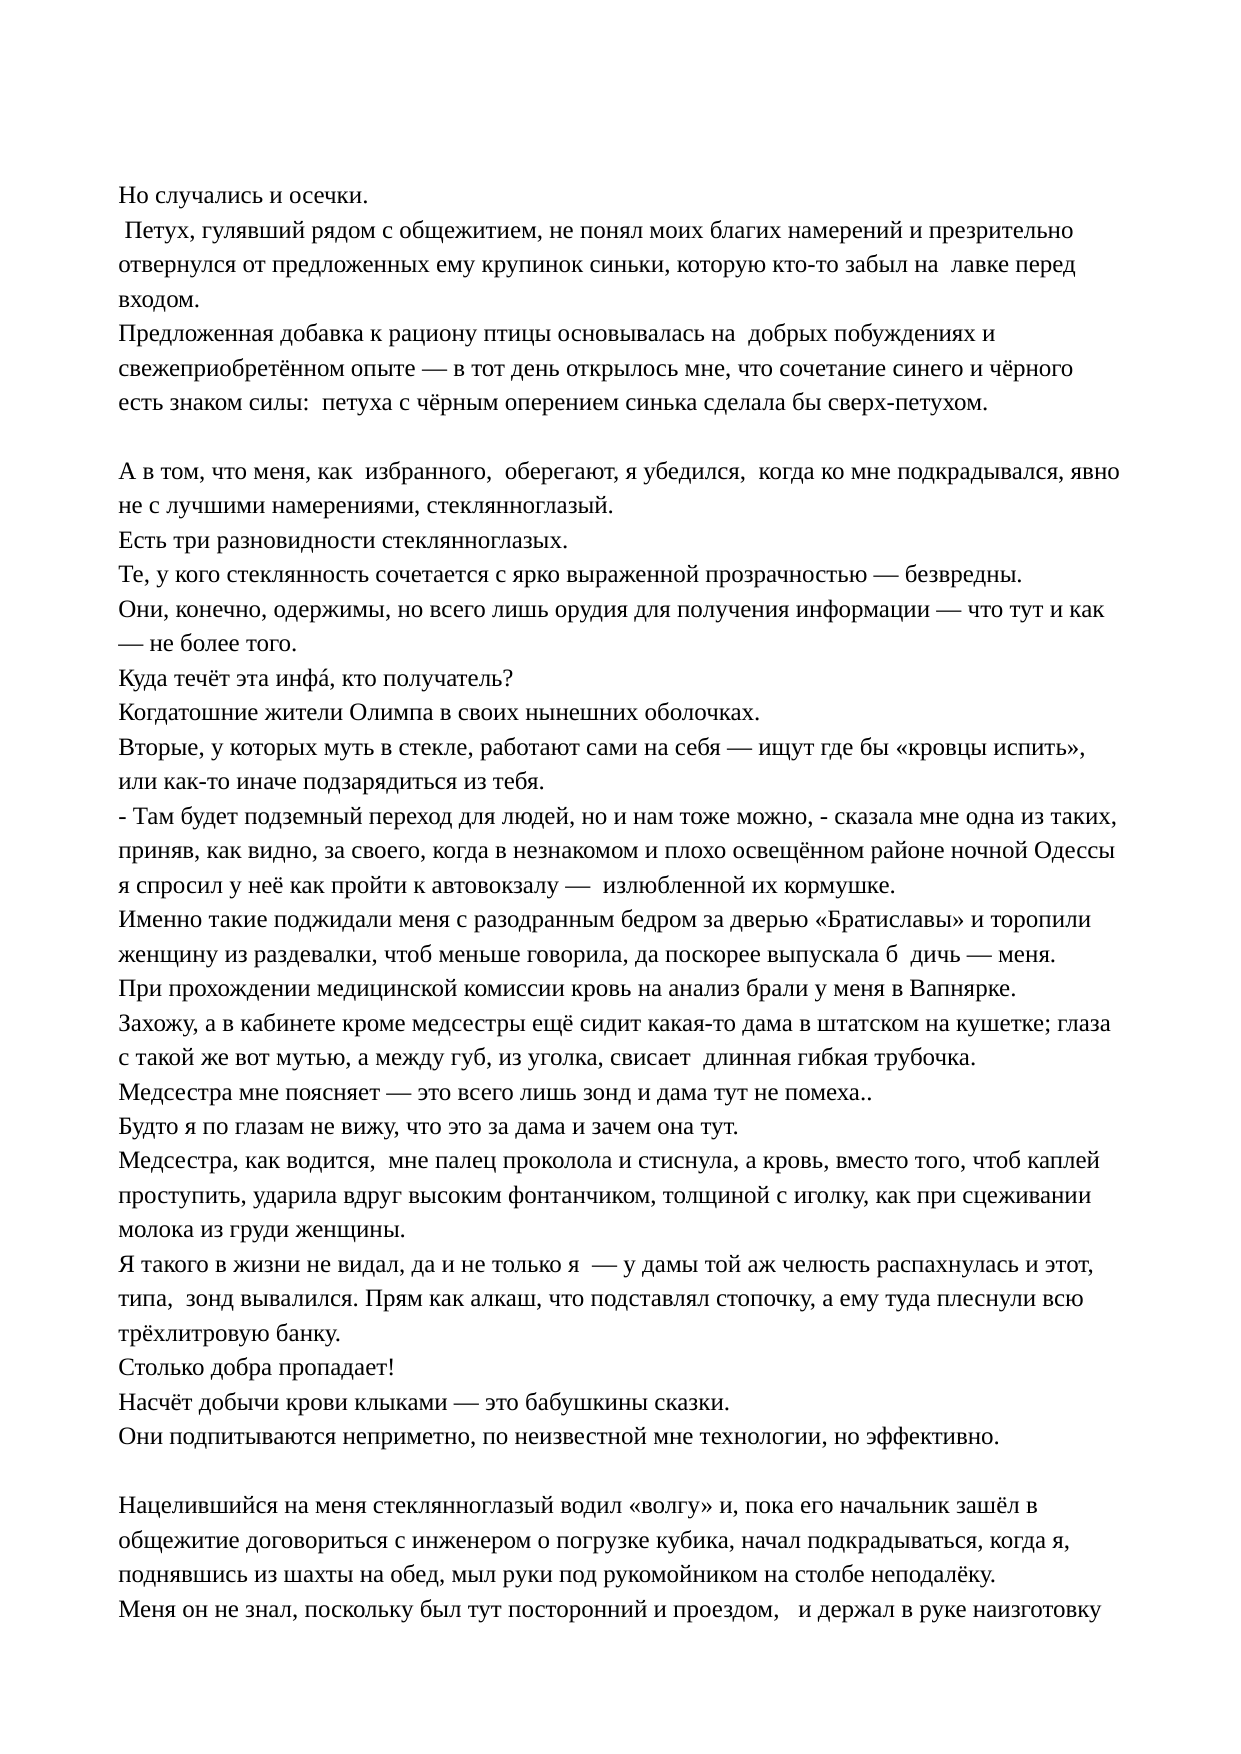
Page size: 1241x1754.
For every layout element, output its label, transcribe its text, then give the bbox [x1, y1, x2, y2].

text Захожу, а в кабинете кроме медсестры ещё сидит какая-то дама в штатском на кушетке; глаза с такой же вот мутью, а между губ, из уголка, свисает длинная гибкая трубочка. [118, 1008, 1122, 1071]
text Меня он не знал, поскольку был тут посторонний и проездом, и держал в руке наизготовку [118, 1594, 1122, 1623]
text Петух, гулявший рядом с общежитием, не понял моих благих намерений и презрительно отвернулся от предложенных ему крупинок синьки, которую кто-то забыл на лавке перед входом. [118, 215, 1122, 312]
text А в том, что меня, как избранного, оберегают, я убедился, когда ко мне подкрадывался, явно не с лучшими намерениями, стеклянноглазый. [118, 456, 1122, 519]
text Есть три разновидности стеклянноглазых. [118, 525, 1122, 554]
text Они, конечно, одержимы, но всего лишь орудия для получения информации — что тут и как — не более того. [118, 594, 1122, 657]
text При прохождении медицинской комиссии кровь на анализ брали у меня в Вапнярке. [118, 973, 1122, 1002]
text - Там будет подземный переход для людей, но и нам тоже можно, - сказала мне одна из таких, приняв, как видно, за своего, когда в незнакомом и плохо освещённом районе ночной Одессы я спросил у неё как пройти к автовокзалу — излюбленной их кормушке. [118, 801, 1122, 898]
text Будто я по глазам не вижу, что это за дама и зачем она тут. [118, 1111, 1122, 1140]
text Столько добра пропадает! [118, 1352, 1122, 1381]
text Но случались и осечки. [118, 180, 1122, 209]
text Нацелившийся на меня стеклянноглазый водил «волгу» и, пока его начальник зашёл в общежитие договориться с инженером о погрузке кубика, начал подкрадываться, когда я, поднявшись из шахты на обед, мыл руки под рукомойником на столбе неподалёку. [118, 1490, 1122, 1588]
text Они подпитываются неприметно, по неизвестной мне технологии, но эффективно. [118, 1421, 1122, 1450]
text Вторые, у которых муть в стекле, работают сами на себя — ищут где бы «кровцы испить», или как-то иначе подзарядиться из тебя. [118, 732, 1122, 795]
text Куда течёт эта инфá, кто получатель? [118, 663, 1122, 692]
text Те, у кого стеклянность сочетается с ярко выраженной прозрачностью — безвредны. [118, 559, 1122, 588]
text Насчёт добычи крови клыками — это бабушкины сказки. [118, 1387, 1122, 1416]
text Медсестра мне поясняет — это всего лишь зонд и дама тут не помеха.. [118, 1077, 1122, 1105]
text Когдатошние жители Олимпа в своих нынешних оболочках. [118, 697, 1122, 726]
text Именно такие поджидали меня с разодранным бедром за дверью «Братиславы» и торопили женщину из раздевалки, чтоб меньше говорила, да поскорее выпускала б дичь — меня. [118, 904, 1122, 967]
text Медсестра, как водится, мне палец проколола и стиснула, а кровь, вместо того, чтоб каплей проступить, ударила вдруг высоким фонтанчиком, толщиной с иголку, как при сцеживании молока из груди женщины. [118, 1146, 1122, 1243]
text Я такого в жизни не видал, да и не только я — у дамы той аж челюсть распахнулась и этот, типа, зонд вывалился. Прям как алкаш, что подставлял стопочку, а ему туда плеснули всю трёхлитровую банку. [118, 1249, 1122, 1347]
text Предложенная добавка к рациону птицы основывалась на добрых побуждениях и свежеприобретённом опыте — в тот день открылось мне, что сочетание синего и чёрного есть знаком силы: петуха с чёрным оперением синька сделала бы сверх-петухом. [118, 318, 1122, 416]
